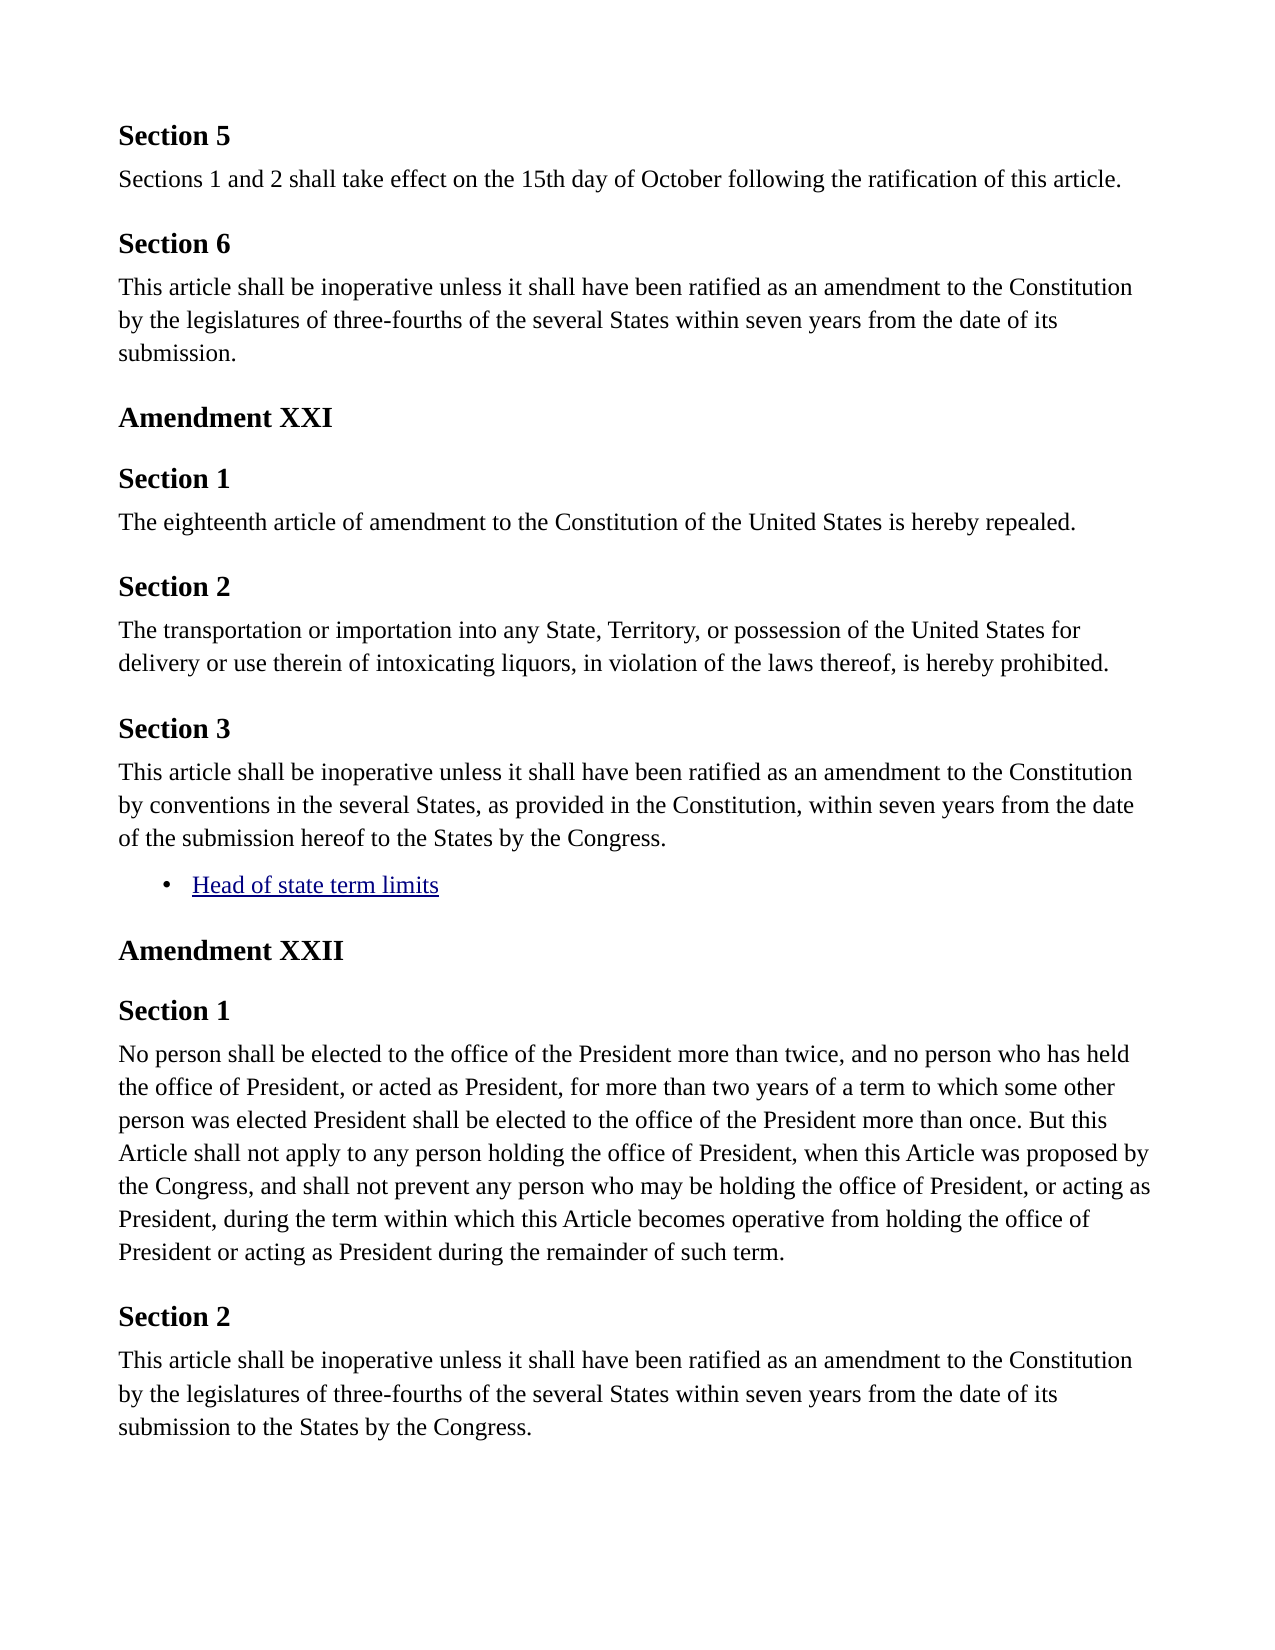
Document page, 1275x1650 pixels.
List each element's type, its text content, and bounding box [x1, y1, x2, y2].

text The transportation or importation into any State, Territory, or possession of the United States for delivery or use therein of intoxicating liquors, in violation of the laws thereof, is hereby prohibited. [118, 616, 1157, 677]
text The eighteenth article of amendment to the Constitution of the United States is hereby repealed. [118, 507, 1157, 536]
text This article shall be inoperative unless it shall have been ratified as an amendment to the Constitution by conventions in the several States, as provided in the Constitution, within seven years from the date of the submission hereof to the States by the Congress. [118, 757, 1157, 852]
subtitle Amendment XXI [118, 401, 1157, 434]
subtitle Section 1 [118, 993, 1157, 1027]
list Head of state term limits [162, 870, 1157, 899]
text No person shall be elected to the office of the President more than twice, and no person who has held the office of President, or acted as President, for more than two years of a term to which some other person was elected President shall be elected to the office of the President more than once. But this Article shall not apply to any person holding the office of President, when this Article was proposed by the Congress, and shall not prevent any person who may be holding the office of President, or acting as President, during the term within which this Article becomes operative from holding the office of President or acting as President during the remainder of such term. [118, 1039, 1157, 1266]
subtitle Section 3 [118, 711, 1157, 744]
subtitle Section 2 [118, 1299, 1157, 1333]
text Sections 1 and 2 shall take effect on the 15th day of October following the ratification of this article. [118, 164, 1157, 193]
subtitle Amendment XXII [118, 933, 1157, 966]
text This article shall be inoperative unless it shall have been ratified as an amendment to the Constitution by the legislatures of three-fourths of the several States within seven years from the date of its submission to the States by the Congress. [118, 1346, 1157, 1440]
text This article shall be inoperative unless it shall have been ratified as an amendment to the Constitution by the legislatures of three-fourths of the several States within seven years from the date of its submission. [118, 272, 1157, 367]
subtitle Section 1 [118, 461, 1157, 495]
subtitle Section 5 [118, 118, 1157, 152]
subtitle Section 2 [118, 569, 1157, 603]
subtitle Section 6 [118, 226, 1157, 260]
